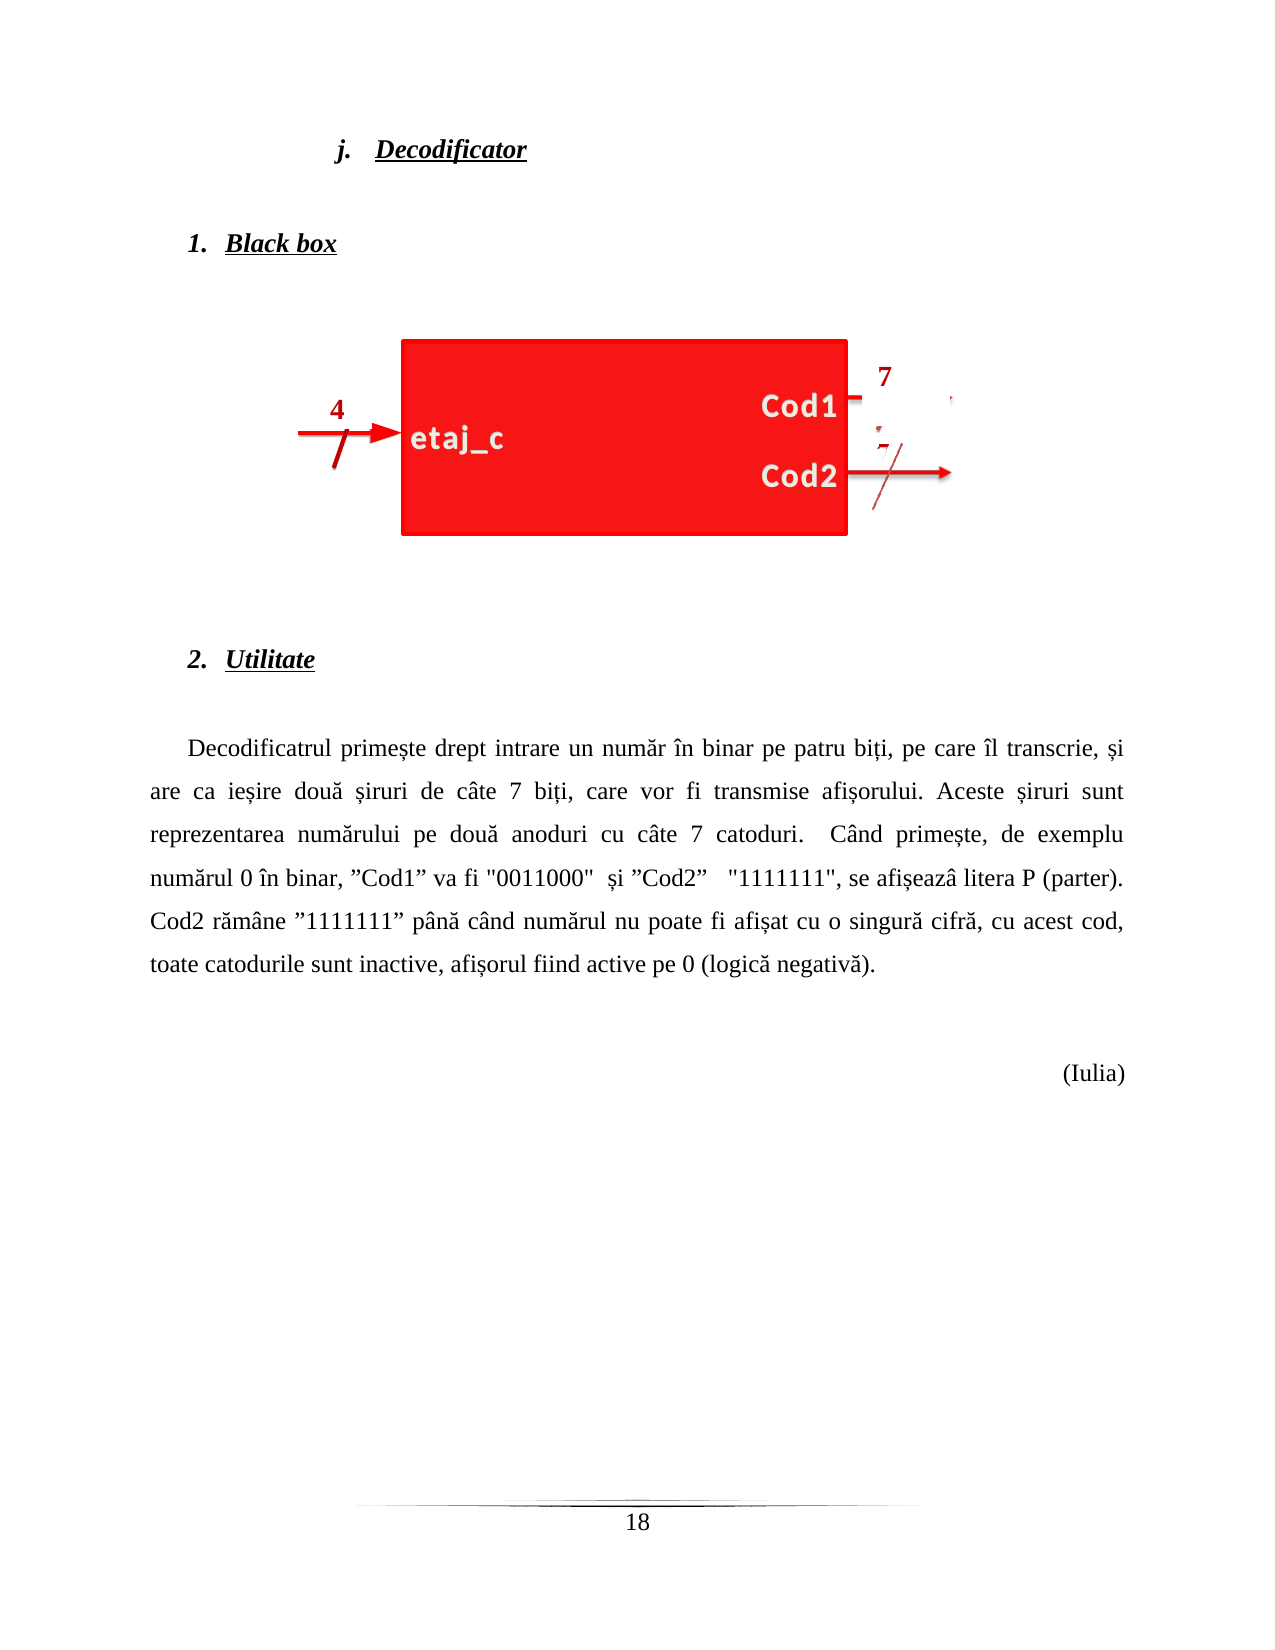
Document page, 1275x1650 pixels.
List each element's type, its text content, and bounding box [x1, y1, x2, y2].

text (Iulia) [187, 1058, 1125, 1087]
subtitle Utilitate [187, 644, 1125, 675]
text Decodificatrul primește drept intrare un număr în binar pe patru biți, pe care îl transcrie, și are ca ieșire două șiruri de câte 7 biți, care vor fi transmise afișorului. Aceste șiruri sunt reprezentarea numărului pe două anoduri cu câte 7 catoduri. Când primește, de exemplu numărul 0 în binar, ”Cod1” va fi "0011000" și ”Cod2” "1111111", se afișeazâ litera P (parter). Cod2 rămâne ”1111111” până când numărul nu poate fi afișat cu o singură cifră, cu acest cod, toate catodurile sunt inactive, afișorul fiind active pe 0 (logică negativă). [150, 733, 1125, 978]
text 4 [330, 392, 357, 422]
text 7 [877, 359, 935, 393]
subtitle Decodificator [337, 133, 1125, 164]
subtitle Black box [187, 227, 1125, 258]
